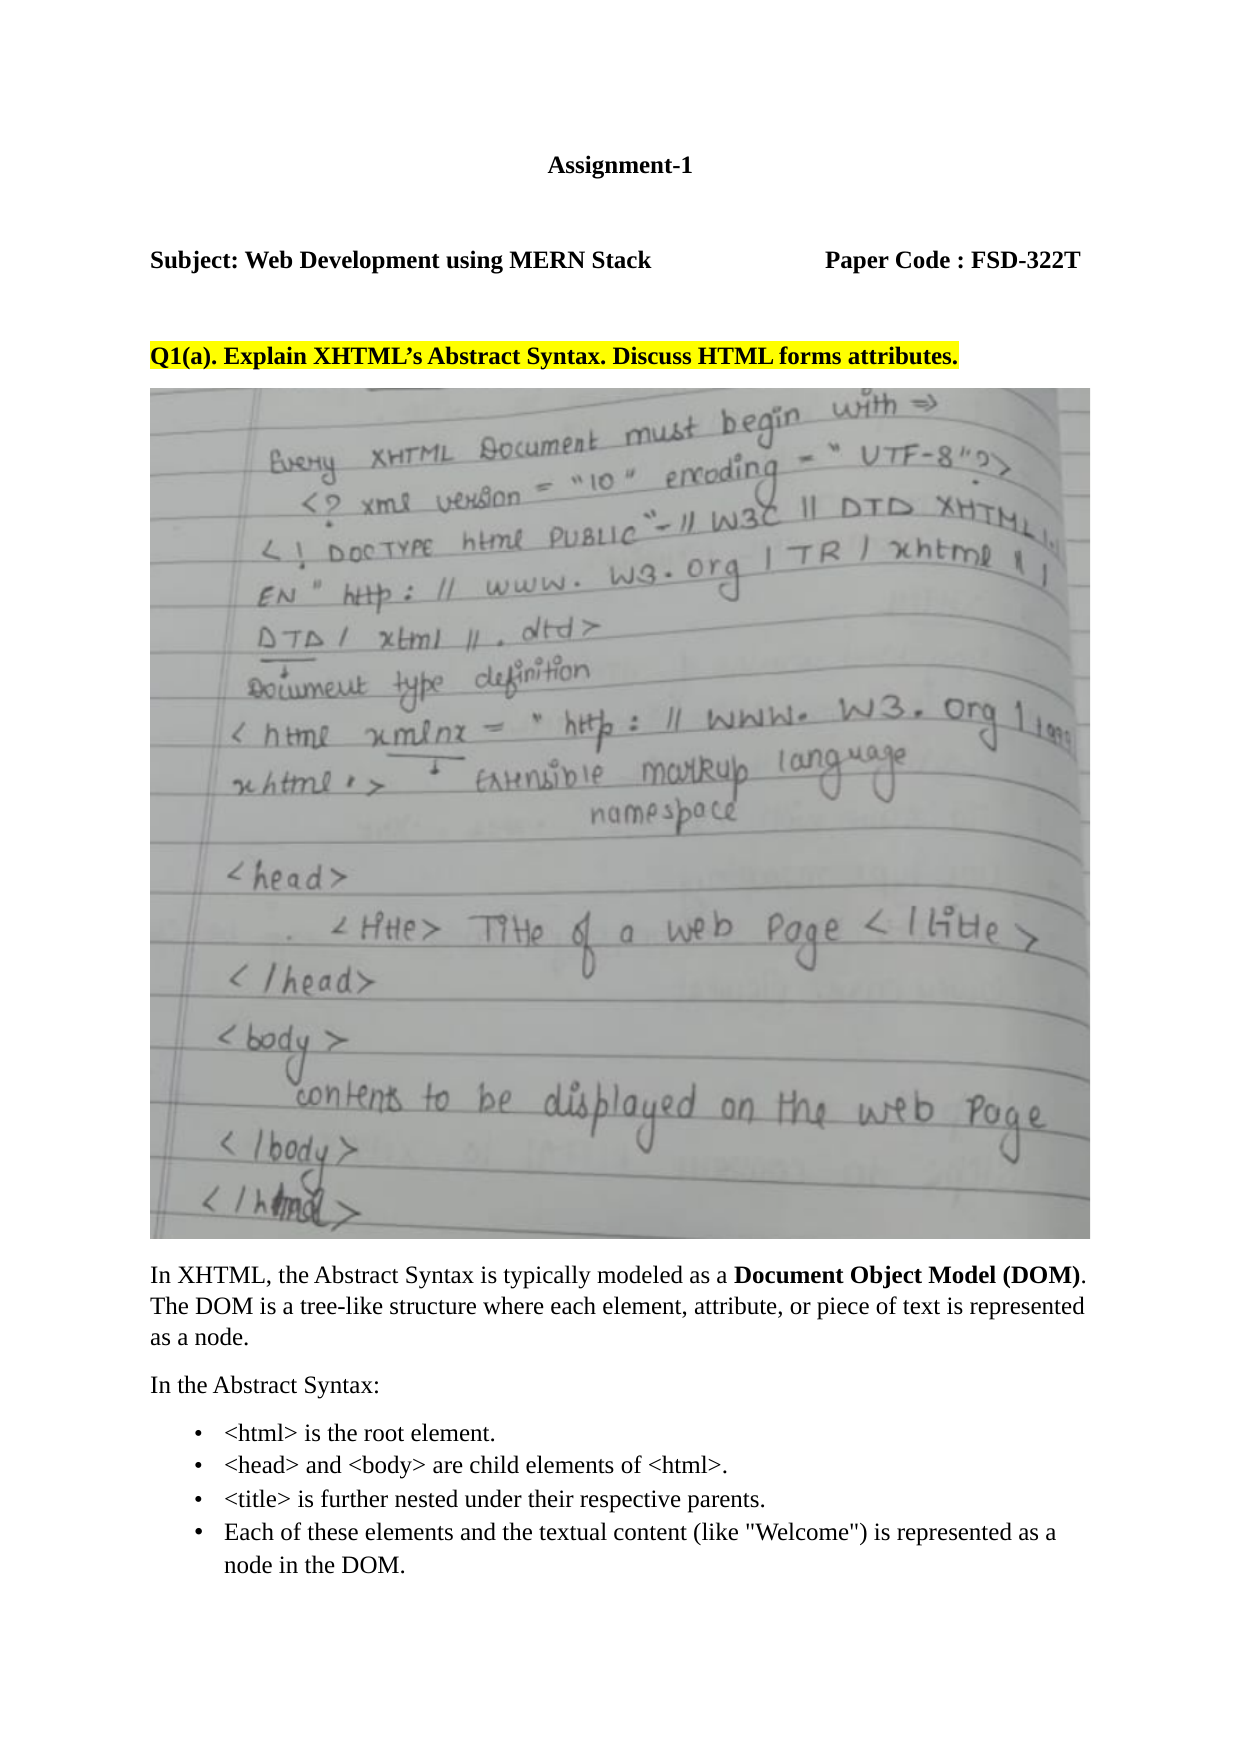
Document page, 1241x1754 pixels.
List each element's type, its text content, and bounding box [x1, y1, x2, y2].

list <head> and <body> are child elements of <html>. [194, 1451, 1090, 1479]
list Each of these elements and the textual content (like "Welcome") is represented as a node in the DOM. [194, 1517, 1090, 1578]
list <title> is further nested under their respective parents. [194, 1484, 1090, 1512]
text Assignment-1 [150, 150, 1090, 179]
list <html> is the root element. [194, 1418, 1090, 1446]
text Q1(a). Explain XHTML’s Abstract Syntax. Discuss HTML forms attributes. [150, 341, 1090, 369]
text In the Abstract Syntax: [150, 1370, 1090, 1399]
text Subject: Web Development using MERN Stack Paper Code : FSD-322T [150, 245, 1090, 274]
picture [150, 388, 1091, 1239]
text In XHTML, the Abstract Syntax is typically modeled as a Document Object Model (DOM). The DOM is a tree-like structure where each element, attribute, or piece of text is represented as a node. [150, 1239, 1090, 1351]
